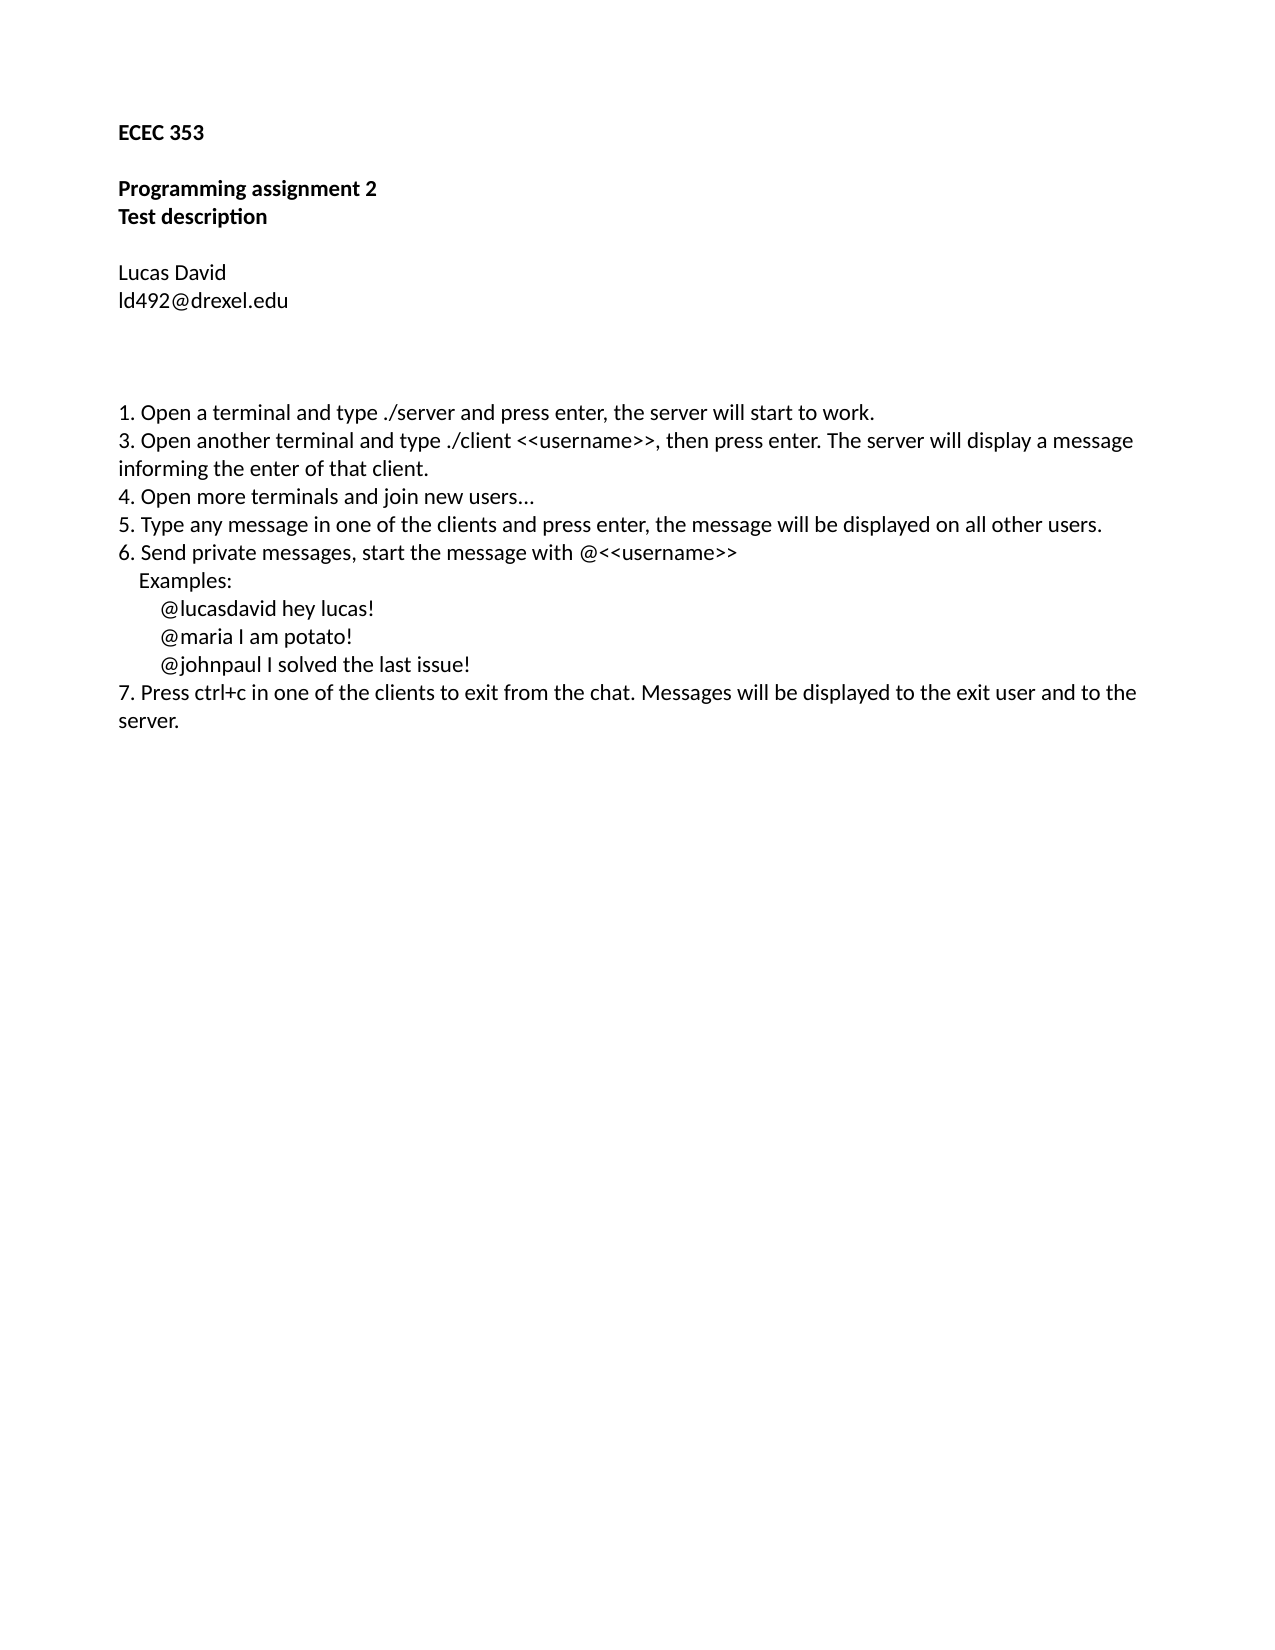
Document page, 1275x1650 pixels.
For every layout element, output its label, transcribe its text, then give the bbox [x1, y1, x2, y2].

text Programming assignment 2 [118, 174, 1157, 202]
text Test description [118, 202, 1157, 230]
text @maria I am potato! [118, 622, 1157, 651]
text ECEC 353 [118, 118, 1157, 146]
text @lucasdavid hey lucas! [118, 594, 1157, 622]
text @johnpaul I solved the last issue! [118, 651, 1157, 678]
text Examples: [118, 566, 1157, 594]
text 7. Press ctrl+c in one of the clients to exit from the chat. Messages will be displayed to the exit user and to the server. [118, 678, 1157, 734]
text 6. Send private messages, start the message with @<<username>> [118, 538, 1157, 566]
text Lucas David [118, 258, 1157, 286]
text 1. Open a terminal and type ./server and press enter, the server will start to work. [118, 398, 1157, 426]
text ld492@drexel.edu [118, 286, 1157, 314]
text 3. Open another terminal and type ./client <<username>>, then press enter. The server will display a message informing the enter of that client. [118, 426, 1157, 482]
text 4. Open more terminals and join new users... [118, 482, 1157, 510]
text 5. Type any message in one of the clients and press enter, the message will be displayed on all other users. [118, 510, 1157, 538]
